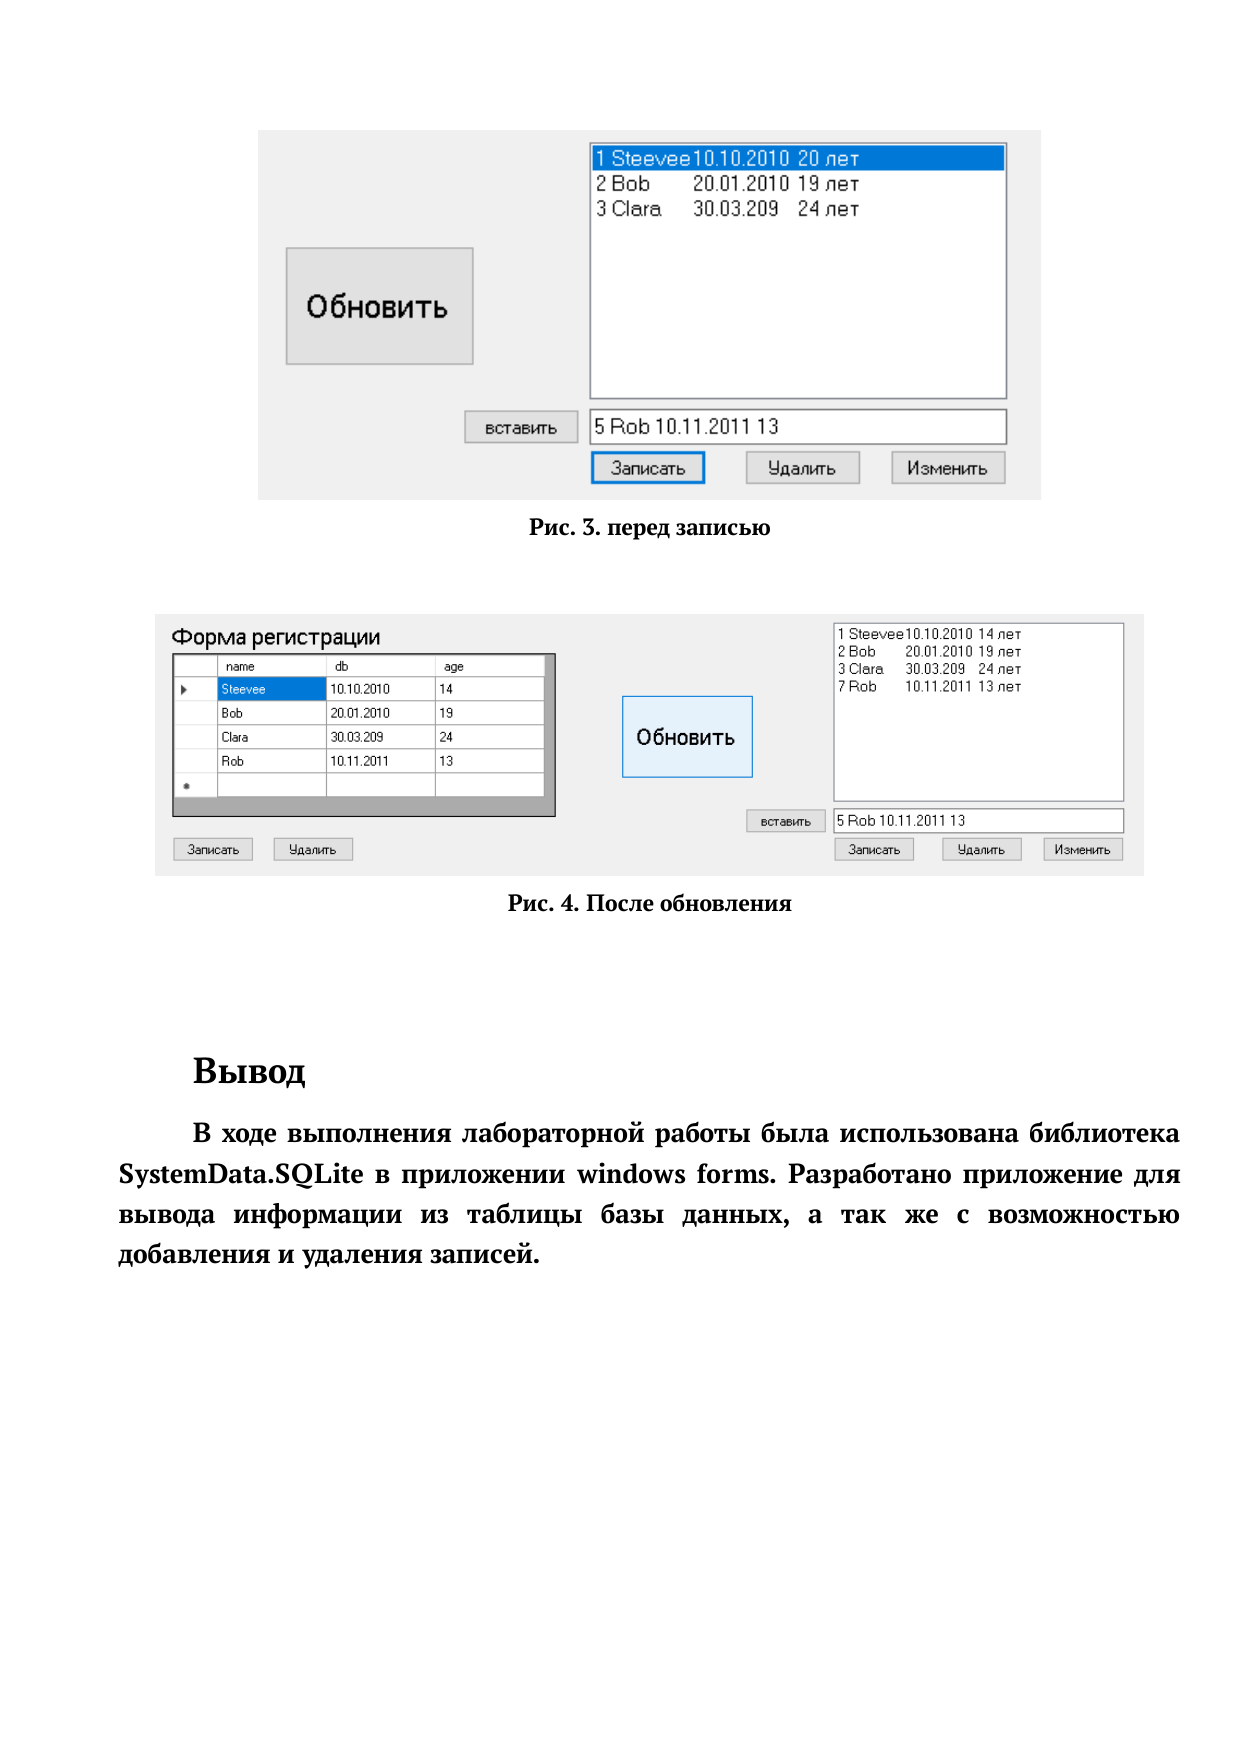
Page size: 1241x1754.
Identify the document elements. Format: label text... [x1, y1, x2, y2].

picture [155, 614, 1145, 876]
subtitle Вывод [192, 1048, 1181, 1092]
picture [258, 130, 1042, 500]
text В ходе выполнения лабораторной работы была использована библиотека SystemData.SQLite в приложении windows forms. Разработано приложение для вывода информации из таблицы базы данных, а так же с возможностью добавления и удаления записей. [118, 1116, 1181, 1270]
text Рис. 4. После обновления [155, 876, 1144, 917]
text Рис. 3. перед записью [258, 500, 1041, 541]
